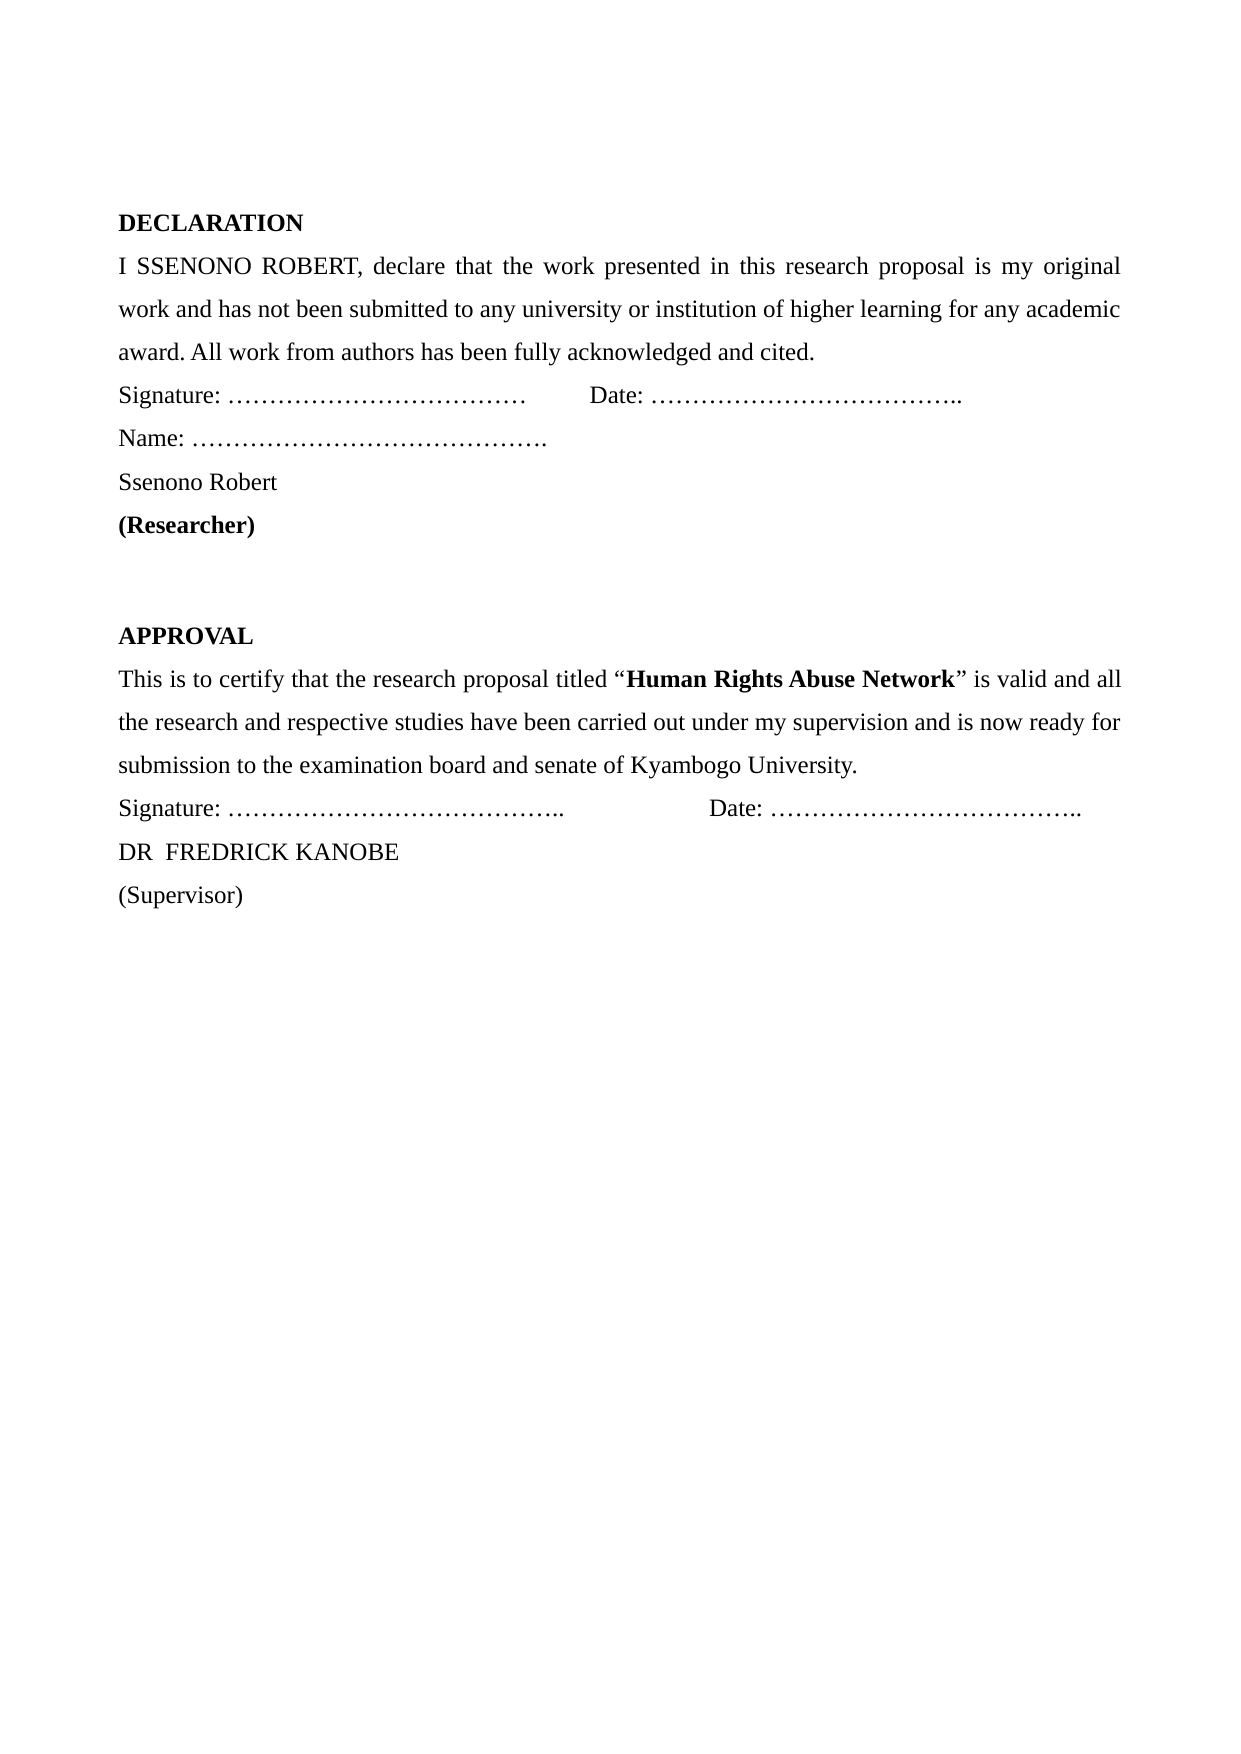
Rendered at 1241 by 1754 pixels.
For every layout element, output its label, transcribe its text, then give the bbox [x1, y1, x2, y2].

subtitle APPROVAL [118, 621, 1122, 650]
text Name: ……………………………………. [118, 423, 1122, 452]
text I SSENONO ROBERT, declare that the work presented in this research proposal is my original work and has not been submitted to any university or institution of higher learning for any academic award. All work from authors has been fully acknowledged and cited. [118, 251, 1122, 366]
text DR FREDRICK KANOBE [118, 837, 1122, 865]
text Signature: ………………………………….. Date: ……………………………….. [118, 793, 1122, 822]
text (Researcher) [118, 510, 1122, 538]
text Ssenono Robert [118, 467, 1122, 495]
text This is to certify that the research proposal titled “Human Rights Abuse Network” is valid and all the research and respective studies have been carried out under my supervision and is now ready for submission to the examination board and senate of Kyambogo University. [118, 664, 1122, 779]
subtitle DECLARATION [118, 208, 1122, 237]
text (Supervisor) [118, 880, 1122, 908]
text Signature: ……………………………… Date: ……………………………….. [118, 380, 1122, 409]
